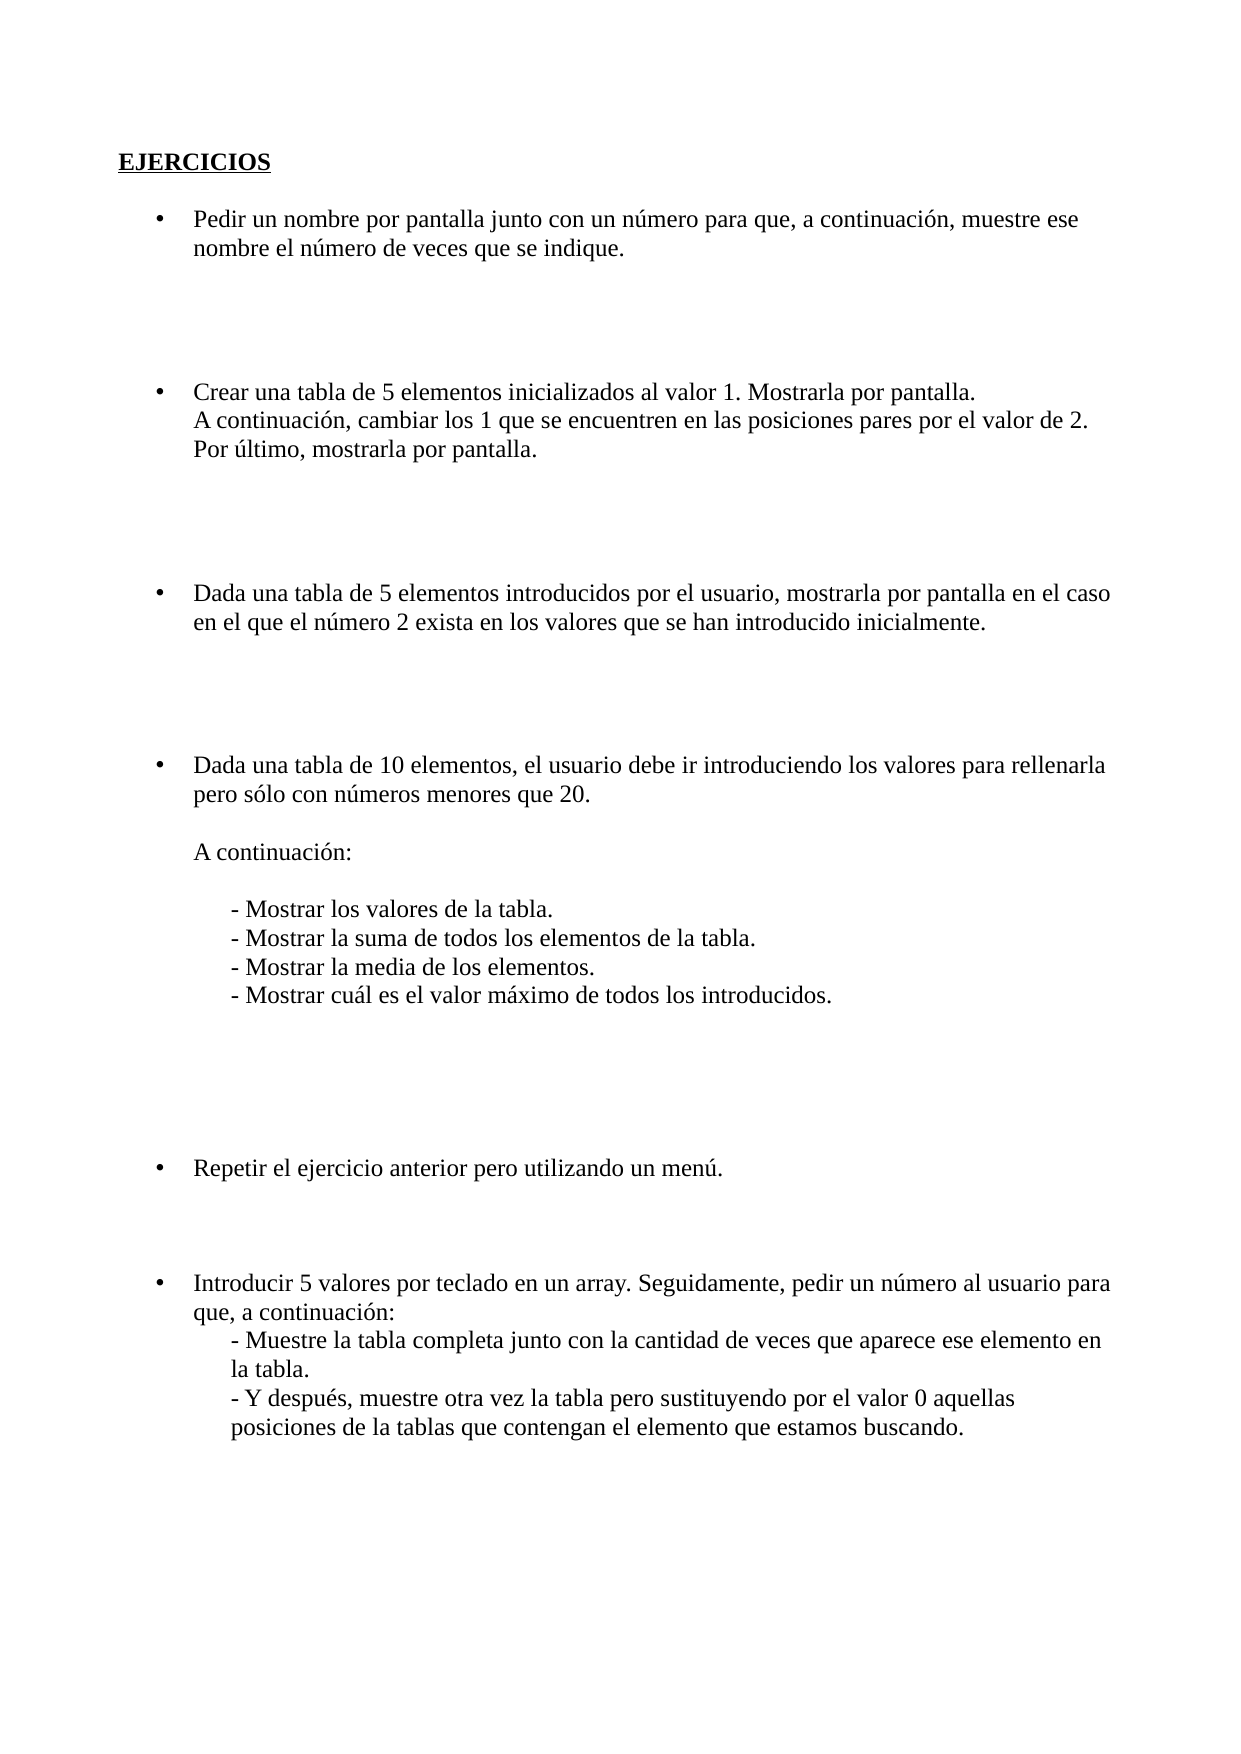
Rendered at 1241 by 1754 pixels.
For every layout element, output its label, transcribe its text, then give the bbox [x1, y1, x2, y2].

list Repetir el ejercicio anterior pero utilizando un menú. [156, 1153, 1122, 1182]
text EJERCICIOS [118, 147, 1122, 176]
list Crear una tabla de 5 elementos inicializados al valor 1. Mostrarla por pantalla. [156, 377, 1122, 406]
list Dada una tabla de 5 elementos introducidos por el usuario, mostrarla por pantalla en el caso en el que el número 2 exista en los valores que se han introducido inicialmente. [156, 578, 1122, 636]
list - Muestre la tabla completa junto con la cantidad de veces que aparece ese elemento en la tabla. [193, 1326, 1122, 1383]
list - Mostrar la media de los elementos. [193, 952, 1122, 981]
list A continuación: [156, 837, 1122, 866]
list A continuación, cambiar los 1 que se encuentren en las posiciones pares por el valor de 2. [156, 406, 1122, 434]
list Pedir un nombre por pantalla junto con un número para que, a continuación, muestre ese nombre el número de veces que se indique. [156, 204, 1122, 262]
list Dada una tabla de 10 elementos, el usuario debe ir introduciendo los valores para rellenarla pero sólo con números menores que 20. [156, 751, 1122, 808]
list Por último, mostrarla por pantalla. [156, 434, 1122, 463]
list - Y después, muestre otra vez la tabla pero sustituyendo por el valor 0 aquellas posiciones de la tablas que contengan el elemento que estamos buscando. [193, 1383, 1122, 1441]
list Introducir 5 valores por teclado en un array. Seguidamente, pedir un número al usuario para que, a continuación: [156, 1268, 1122, 1326]
list - Mostrar la suma de todos los elementos de la tabla. [193, 923, 1122, 952]
list - Mostrar cuál es el valor máximo de todos los introducidos. [193, 981, 1122, 1009]
list - Mostrar los valores de la tabla. [156, 894, 1122, 923]
